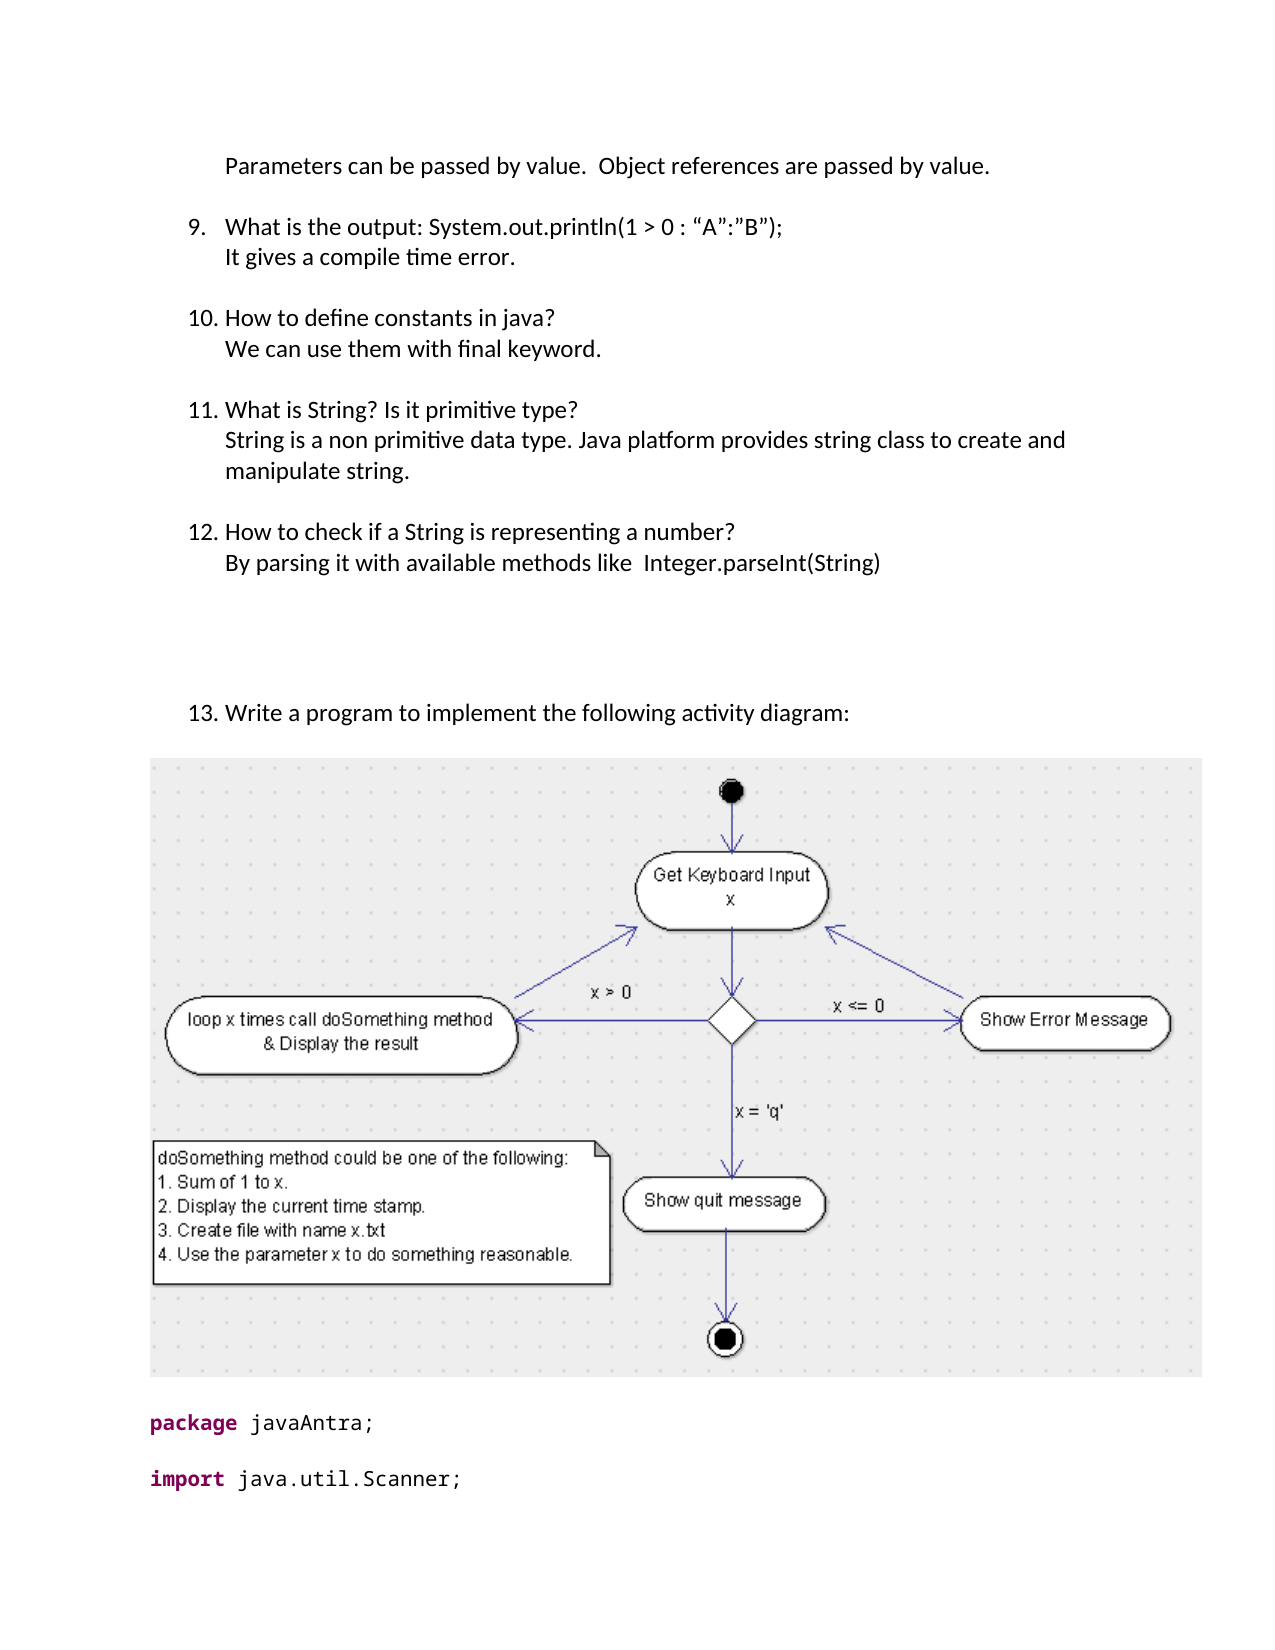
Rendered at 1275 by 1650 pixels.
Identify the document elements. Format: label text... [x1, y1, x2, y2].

list What is String? Is it primitive type? [187, 394, 1125, 425]
list Write a program to implement the following activity diagram: [187, 697, 1125, 728]
text package javaAntra; [150, 1408, 1125, 1436]
list How to define constants in java? [187, 303, 1125, 333]
list By parsing it with available methods like Integer.parseInt(String) [187, 547, 1125, 577]
list We can use them with final keyword. [225, 333, 1125, 364]
list Parameters can be passed by value. Object references are passed by value. [225, 150, 1125, 181]
list What is the output: System.out.println(1 > 0 : “A”:”B”); [187, 211, 1125, 242]
list It gives a compile time error. [225, 242, 1125, 272]
text import java.util.Scanner; [150, 1464, 1125, 1493]
picture [150, 758, 1203, 1377]
list How to check if a String is representing a number? [187, 516, 1125, 547]
list String is a non primitive data type. Java platform provides string class to create and manipulate string. [225, 425, 1125, 486]
